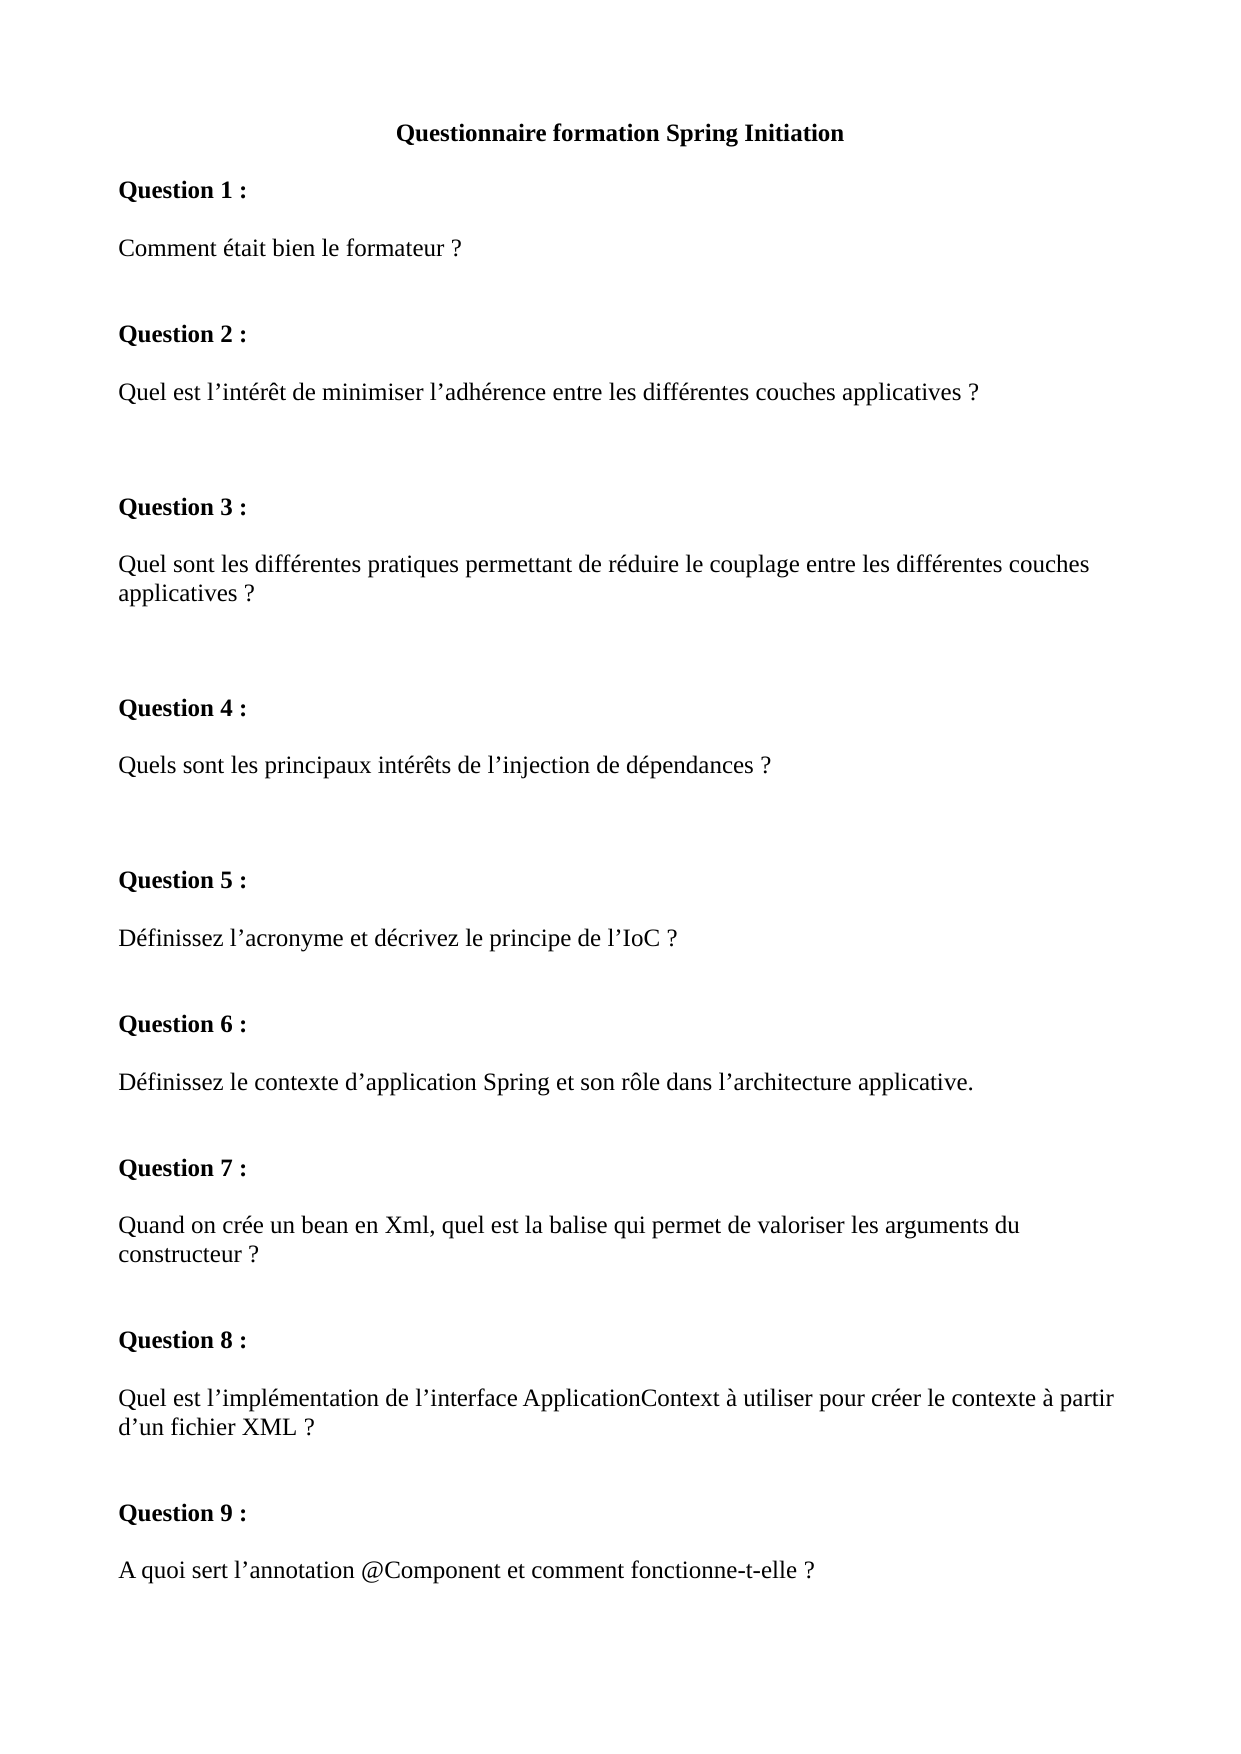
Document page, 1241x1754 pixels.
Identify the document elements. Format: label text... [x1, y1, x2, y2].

text Question 8 : [118, 1326, 1122, 1354]
text Définissez l’acronyme et décrivez le principe de l’IoC ? [118, 923, 1122, 952]
text Définissez le contexte d’application Spring et son rôle dans l’architecture applicative. [118, 1067, 1122, 1096]
text Quel est l’intérêt de minimiser l’adhérence entre les différentes couches applicatives ? [118, 377, 1122, 406]
text Quels sont les principaux intérêts de l’injection de dépendances ? [118, 751, 1122, 779]
text A quoi sert l’annotation @Component et comment fonctionne-t-elle ? [118, 1556, 1122, 1584]
text Question 4 : [118, 693, 1122, 722]
text Question 3 : [118, 492, 1122, 521]
text Question 7 : [118, 1153, 1122, 1182]
text Question 5 : [118, 866, 1122, 894]
text Question 6 : [118, 1009, 1122, 1038]
text Question 1 : [118, 176, 1122, 204]
text Quel sont les différentes pratiques permettant de réduire le couplage entre les différentes couches applicatives ? [118, 549, 1122, 607]
text Quel est l’implémentation de l’interface ApplicationContext à utiliser pour créer le contexte à partir d’un fichier XML ? [118, 1383, 1122, 1441]
text Question 2 : [118, 319, 1122, 348]
text Quand on crée un bean en Xml, quel est la balise qui permet de valoriser les arguments du constructeur ? [118, 1211, 1122, 1268]
text Comment était bien le formateur ? [118, 233, 1122, 262]
text Question 9 : [118, 1498, 1122, 1527]
text Questionnaire formation Spring Initiation [118, 118, 1122, 147]
